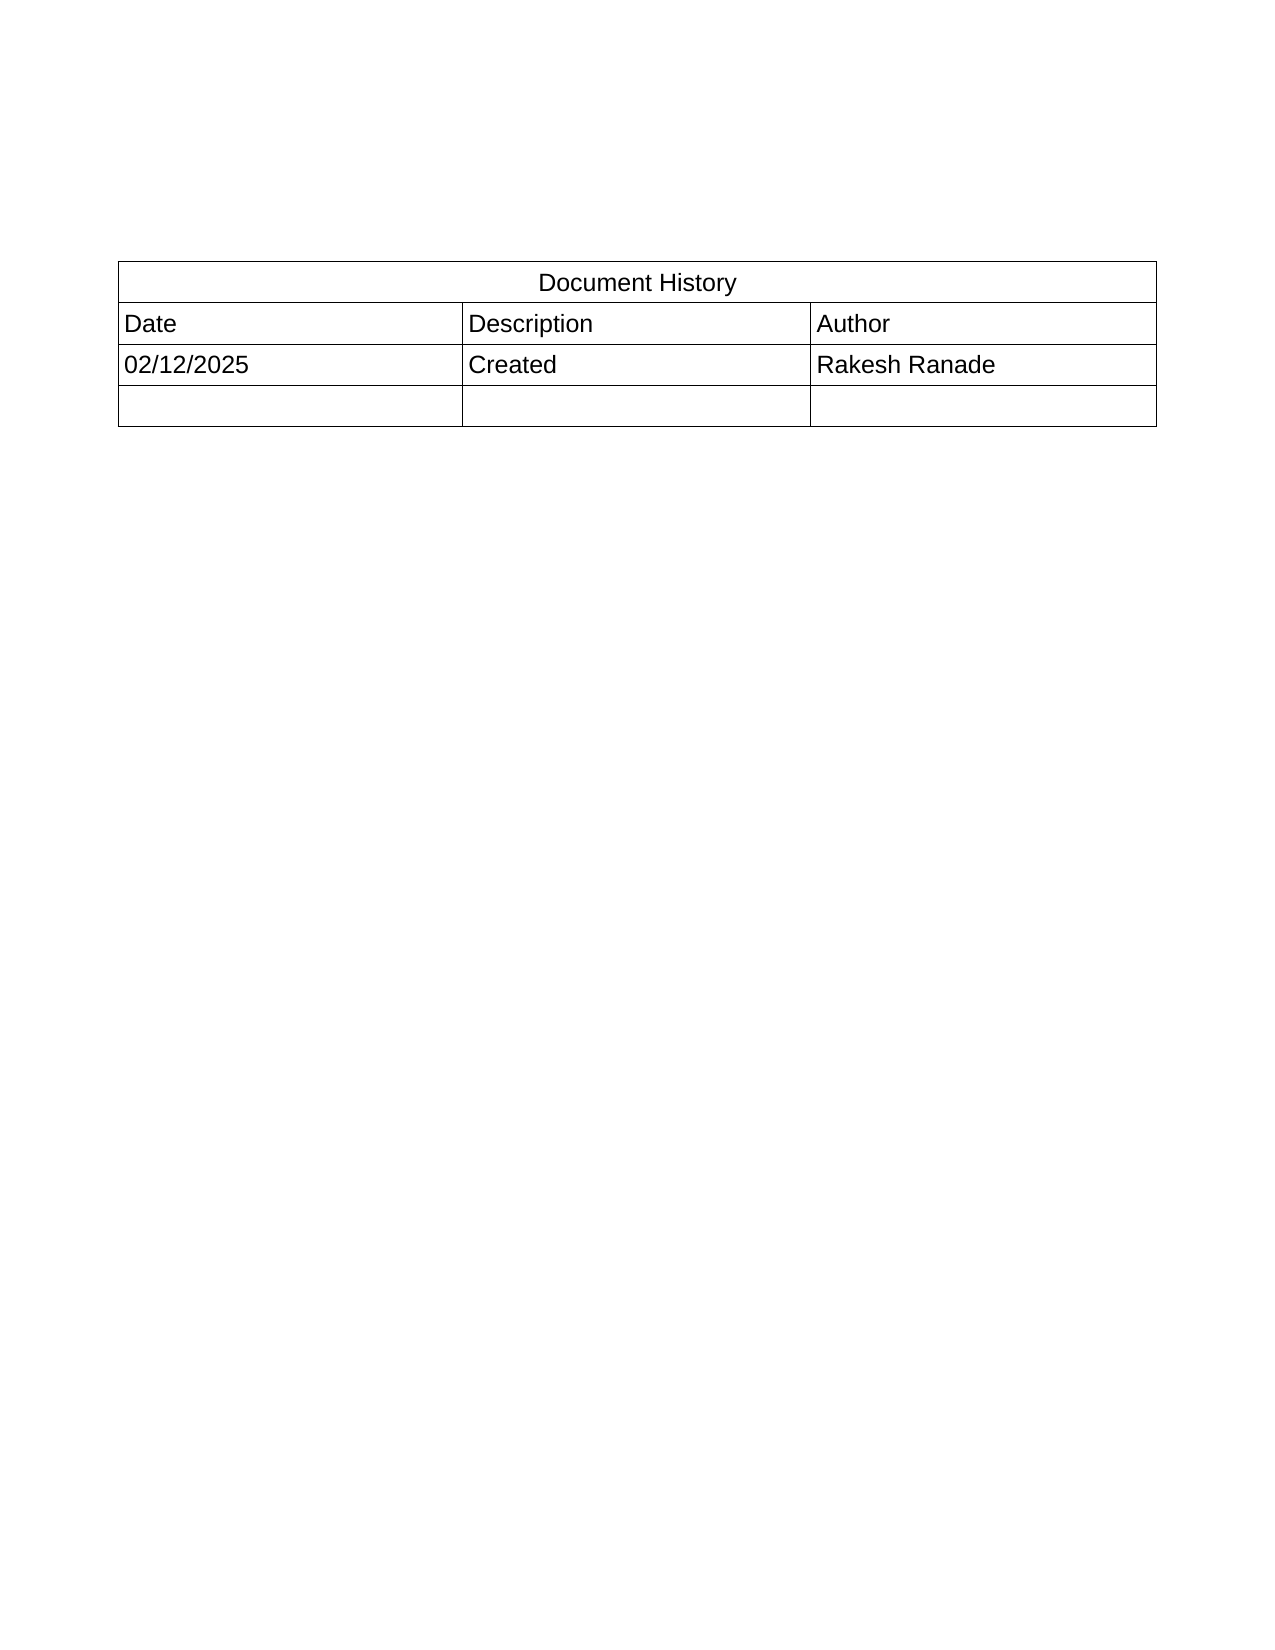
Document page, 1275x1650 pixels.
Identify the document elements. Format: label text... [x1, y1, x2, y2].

table_cell Rakesh Ranade [811, 345, 1156, 385]
table_cell [119, 386, 462, 426]
table_cell Author [811, 303, 1156, 343]
table_cell [463, 386, 810, 426]
table_cell Description [463, 303, 810, 343]
table_header Document History [119, 262, 1156, 302]
table_cell 02/12/2025 [119, 345, 462, 385]
table_cell [811, 386, 1156, 426]
table_cell Created [463, 345, 810, 385]
table_cell Date [119, 303, 462, 343]
